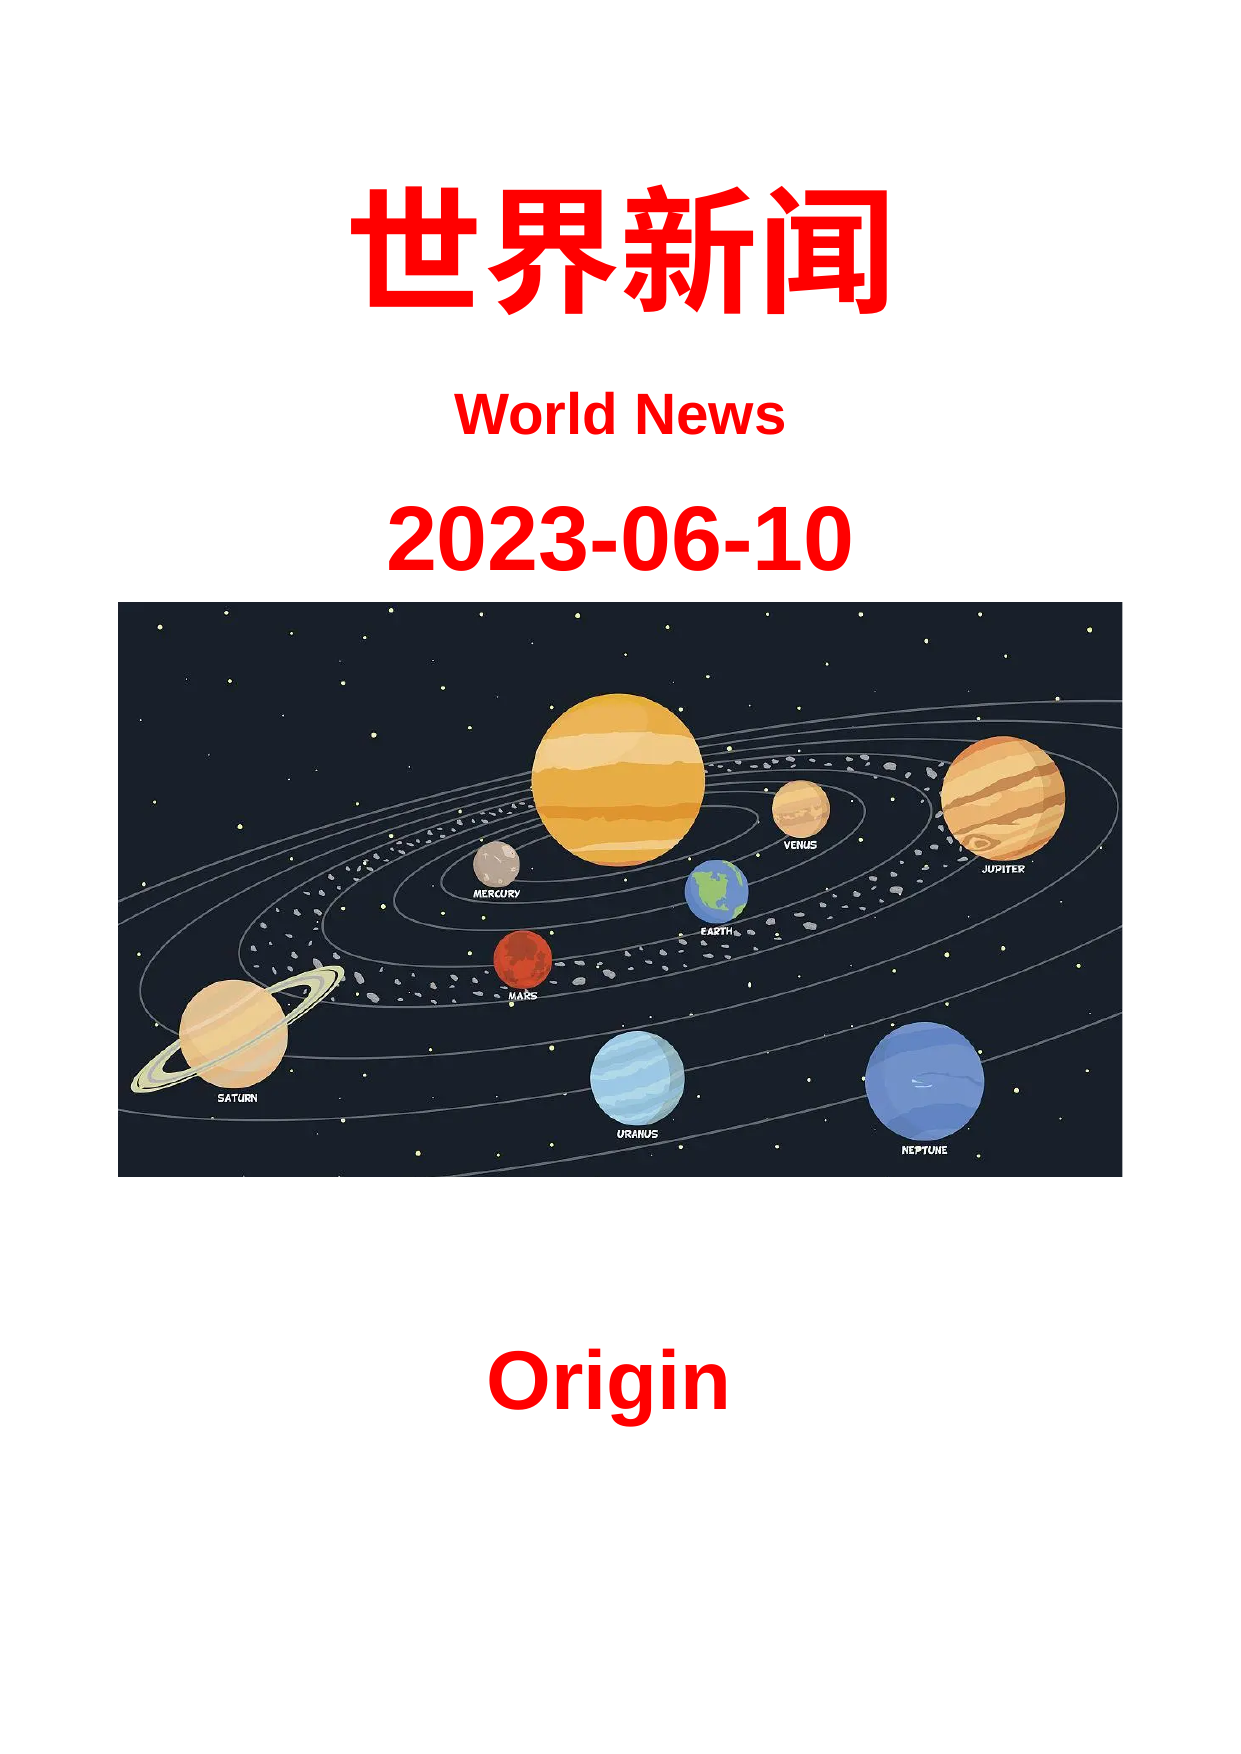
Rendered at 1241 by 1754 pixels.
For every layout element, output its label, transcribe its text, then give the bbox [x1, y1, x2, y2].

picture [118, 602, 1123, 1177]
subtitle 世界新闻 [118, 143, 1122, 342]
subtitle World News [118, 380, 1122, 447]
subtitle 2023-06-10 [118, 484, 1122, 590]
subtitle Origin [118, 1331, 1122, 1427]
